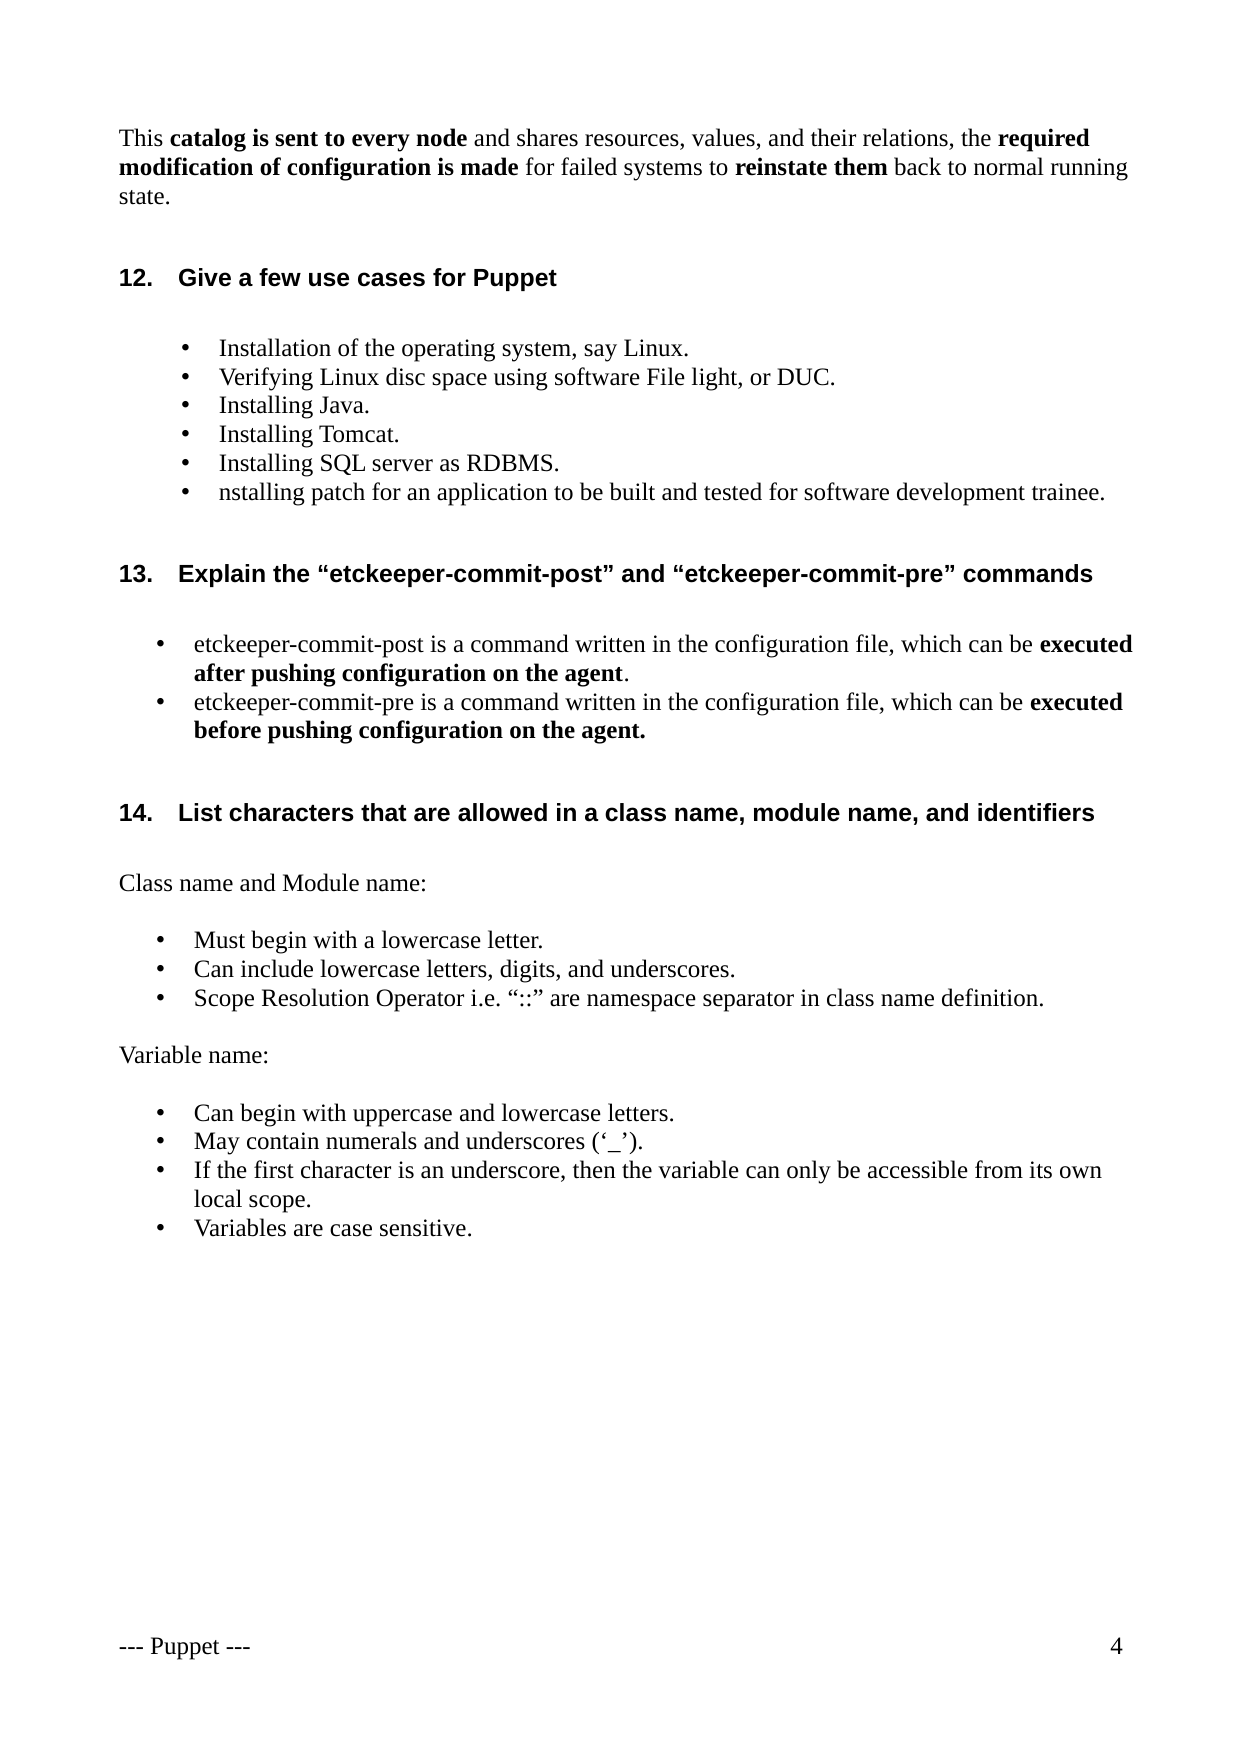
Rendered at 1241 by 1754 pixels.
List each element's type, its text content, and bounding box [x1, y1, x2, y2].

list Can begin with uppercase and lowercase letters. [156, 1098, 1134, 1126]
list Installing SQL server as RDBMS. [181, 448, 1134, 477]
list nstalling patch for an application to be built and tested for software development trainee. [181, 477, 1134, 506]
text Variable name: [119, 1040, 1134, 1069]
list May contain numerals and underscores (‘_’). [156, 1126, 1134, 1155]
list Can include lowercase letters, digits, and underscores. [156, 954, 1134, 983]
list Installation of the operating system, say Linux. [181, 333, 1134, 362]
subtitle List characters that are allowed in a class name, module name, and identifiers [119, 798, 1134, 826]
subtitle Give a few use cases for Puppet [119, 263, 1134, 292]
list Must begin with a lowercase letter. [156, 925, 1134, 954]
text This catalog is sent to every node and shares resources, values, and their relations, the required modification of configuration is made for failed systems to reinstate them back to normal running state. [119, 123, 1134, 209]
list Scope Resolution Operator i.e. “::” are namespace separator in class name definition. [156, 983, 1134, 1011]
list etckeeper-commit-pre is a command written in the configuration file, which can be executed before pushing configuration on the agent. [156, 687, 1134, 744]
subtitle Explain the “etckeeper-commit-post” and “etckeeper-commit-pre” commands [119, 559, 1134, 588]
list Installing Tomcat. [181, 419, 1134, 448]
list Installing Java. [181, 391, 1134, 419]
text Class name and Module name: [119, 868, 1134, 896]
list If the first character is an underscore, then the variable can only be accessible from its own local scope. [156, 1155, 1134, 1213]
list Variables are case sensitive. [156, 1213, 1134, 1241]
list Verifying Linux disc space using software File light, or DUC. [181, 362, 1134, 391]
list etckeeper-commit-post is a command written in the configuration file, which can be executed after pushing configuration on the agent. [156, 629, 1134, 687]
